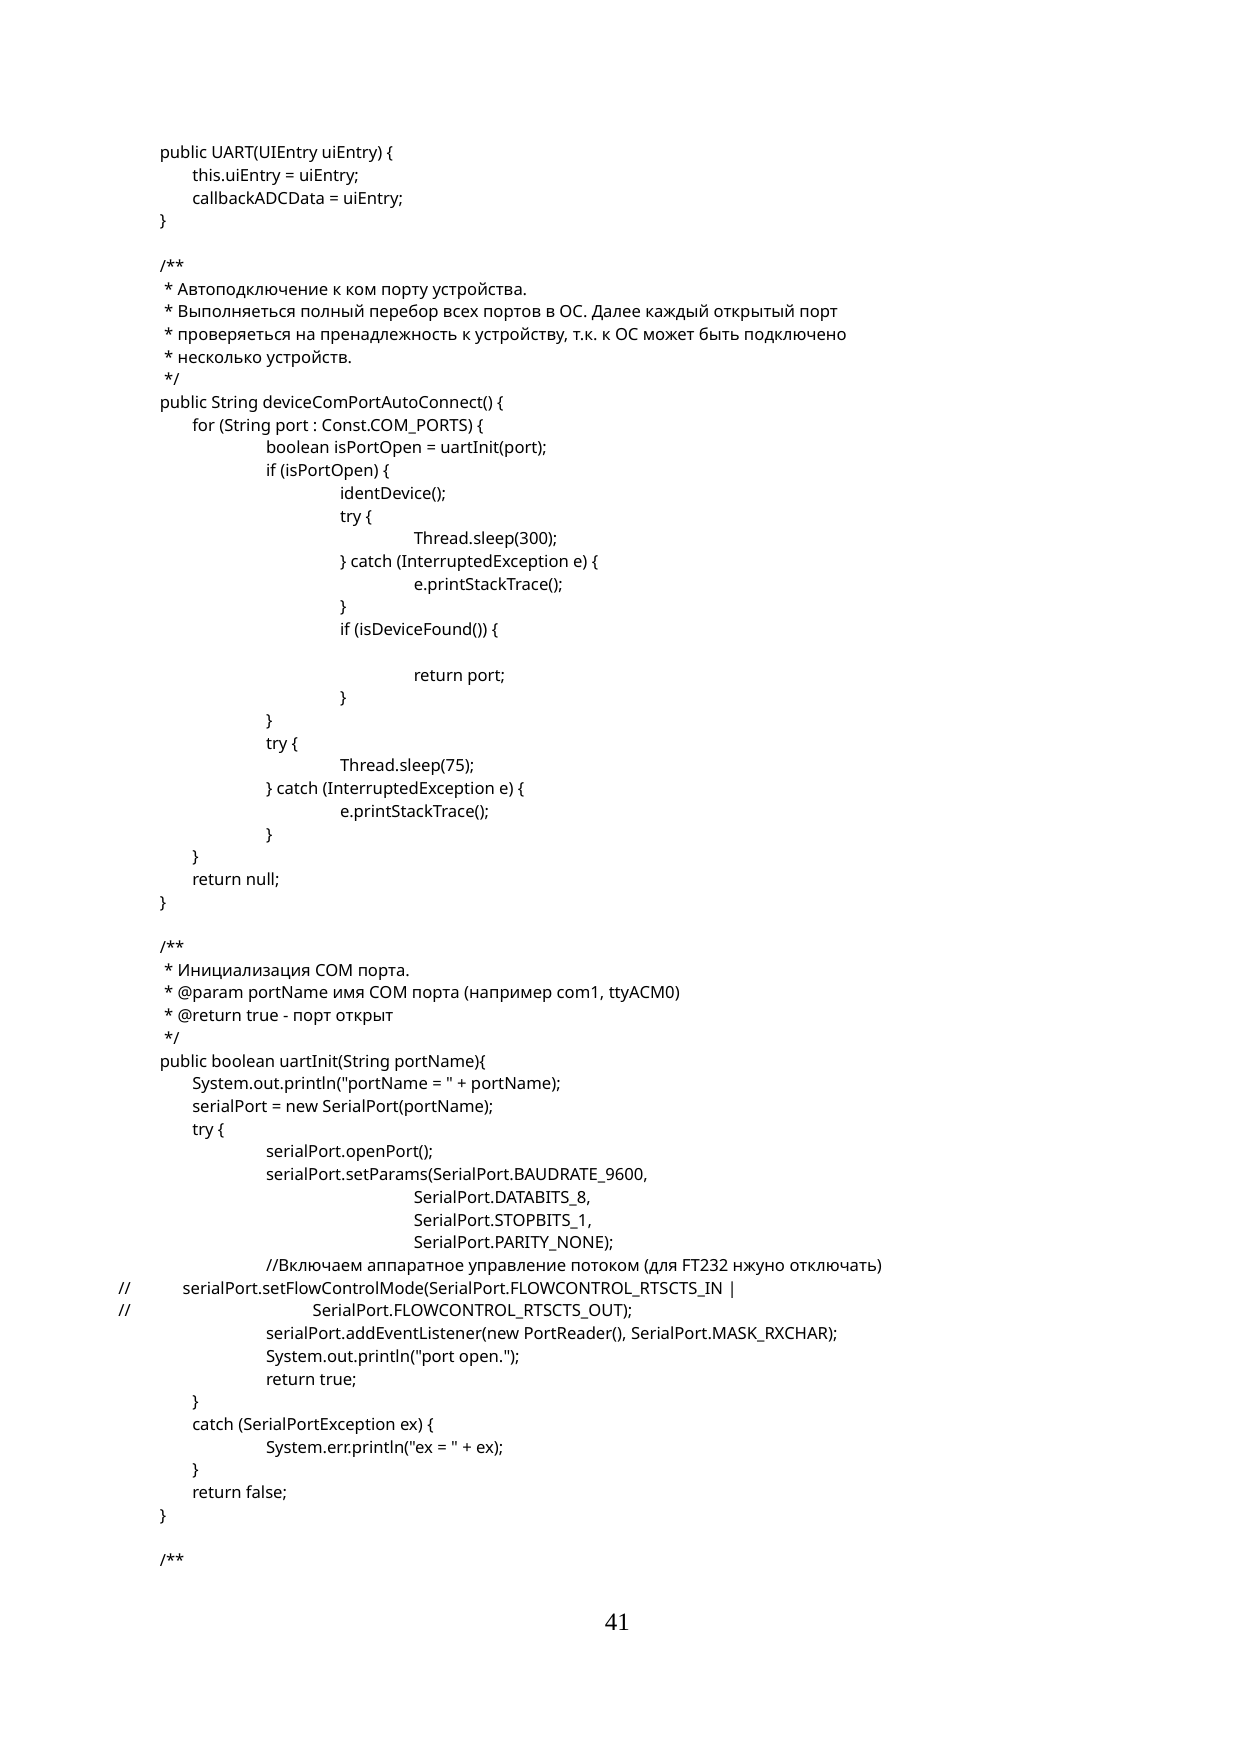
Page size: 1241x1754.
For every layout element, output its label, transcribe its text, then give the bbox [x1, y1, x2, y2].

text // SerialPort.FLOWCONTROL_RTSCTS_OUT); [118, 1299, 1122, 1322]
text * @param portName имя COM порта (например com1, ttyACM0) [118, 981, 1122, 1004]
text * Инициализация COM порта. [118, 958, 1122, 981]
text try { [118, 1117, 1122, 1140]
text // serialPort.setFlowControlMode(SerialPort.FLOWCONTROL_RTSCTS_IN | [118, 1276, 1122, 1299]
text } [118, 890, 1122, 913]
text System.out.println("port open."); [118, 1344, 1122, 1367]
text } [118, 822, 1122, 845]
text if (isDeviceFound()) { [118, 618, 1122, 640]
text identDevice(); [118, 481, 1122, 504]
text SerialPort.DATABITS_8, [118, 1185, 1122, 1208]
text return false; [118, 1481, 1122, 1503]
text } [118, 1458, 1122, 1481]
text Thread.sleep(75); [118, 754, 1122, 777]
text catch (SerialPortException ex) { [118, 1412, 1122, 1435]
text */ [118, 1026, 1122, 1049]
text } [118, 209, 1122, 232]
text try { [118, 504, 1122, 527]
text try { [118, 731, 1122, 754]
text boolean isPortOpen = uartInit(port); [118, 436, 1122, 459]
text serialPort.openPort(); [118, 1140, 1122, 1163]
text for (String port : Const.COM_PORTS) { [118, 413, 1122, 436]
text /** [118, 1549, 1122, 1571]
text public UART(UIEntry uiEntry) { [118, 141, 1122, 163]
text serialPort.addEventListener(new PortReader(), SerialPort.MASK_RXCHAR); [118, 1322, 1122, 1344]
text this.uiEntry = uiEntry; [118, 163, 1122, 186]
text } [118, 708, 1122, 731]
text } [118, 686, 1122, 708]
text } catch (InterruptedException e) { [118, 777, 1122, 799]
text } [118, 1503, 1122, 1526]
text if (isPortOpen) { [118, 459, 1122, 481]
text callbackADCData = uiEntry; [118, 186, 1122, 209]
text * @return true - порт открыт [118, 1004, 1122, 1026]
text } catch (InterruptedException e) { [118, 549, 1122, 572]
text } [118, 1390, 1122, 1412]
text /** [118, 254, 1122, 277]
text /** [118, 936, 1122, 958]
text e.printStackTrace(); [118, 572, 1122, 595]
text * Выполняеться полный перебор всех портов в ОС. Далее каждый открытый порт [118, 300, 1122, 322]
text System.out.println("portName = " + portName); [118, 1072, 1122, 1094]
text } [118, 595, 1122, 618]
text public boolean uartInit(String portName){ [118, 1049, 1122, 1072]
text * Автоподключение к ком порту устройства. [118, 277, 1122, 300]
text SerialPort.PARITY_NONE); [118, 1231, 1122, 1253]
text SerialPort.STOPBITS_1, [118, 1208, 1122, 1231]
text } [118, 845, 1122, 867]
text return true; [118, 1367, 1122, 1390]
text System.err.println("ex = " + ex); [118, 1435, 1122, 1458]
text serialPort = new SerialPort(portName); [118, 1094, 1122, 1117]
text return port; [118, 663, 1122, 686]
text * проверяеться на пренадлежность к устройству, т.к. к ОС может быть подключено [118, 322, 1122, 345]
text return null; [118, 867, 1122, 890]
text * несколько устройств. [118, 345, 1122, 368]
text */ [118, 368, 1122, 391]
text e.printStackTrace(); [118, 799, 1122, 822]
text serialPort.setParams(SerialPort.BAUDRATE_9600, [118, 1163, 1122, 1185]
text //Включаем аппаратное управление потоком (для FT232 нжуно отключать) [118, 1253, 1122, 1276]
text public String deviceComPortAutoConnect() { [118, 391, 1122, 413]
text Thread.sleep(300); [118, 527, 1122, 549]
